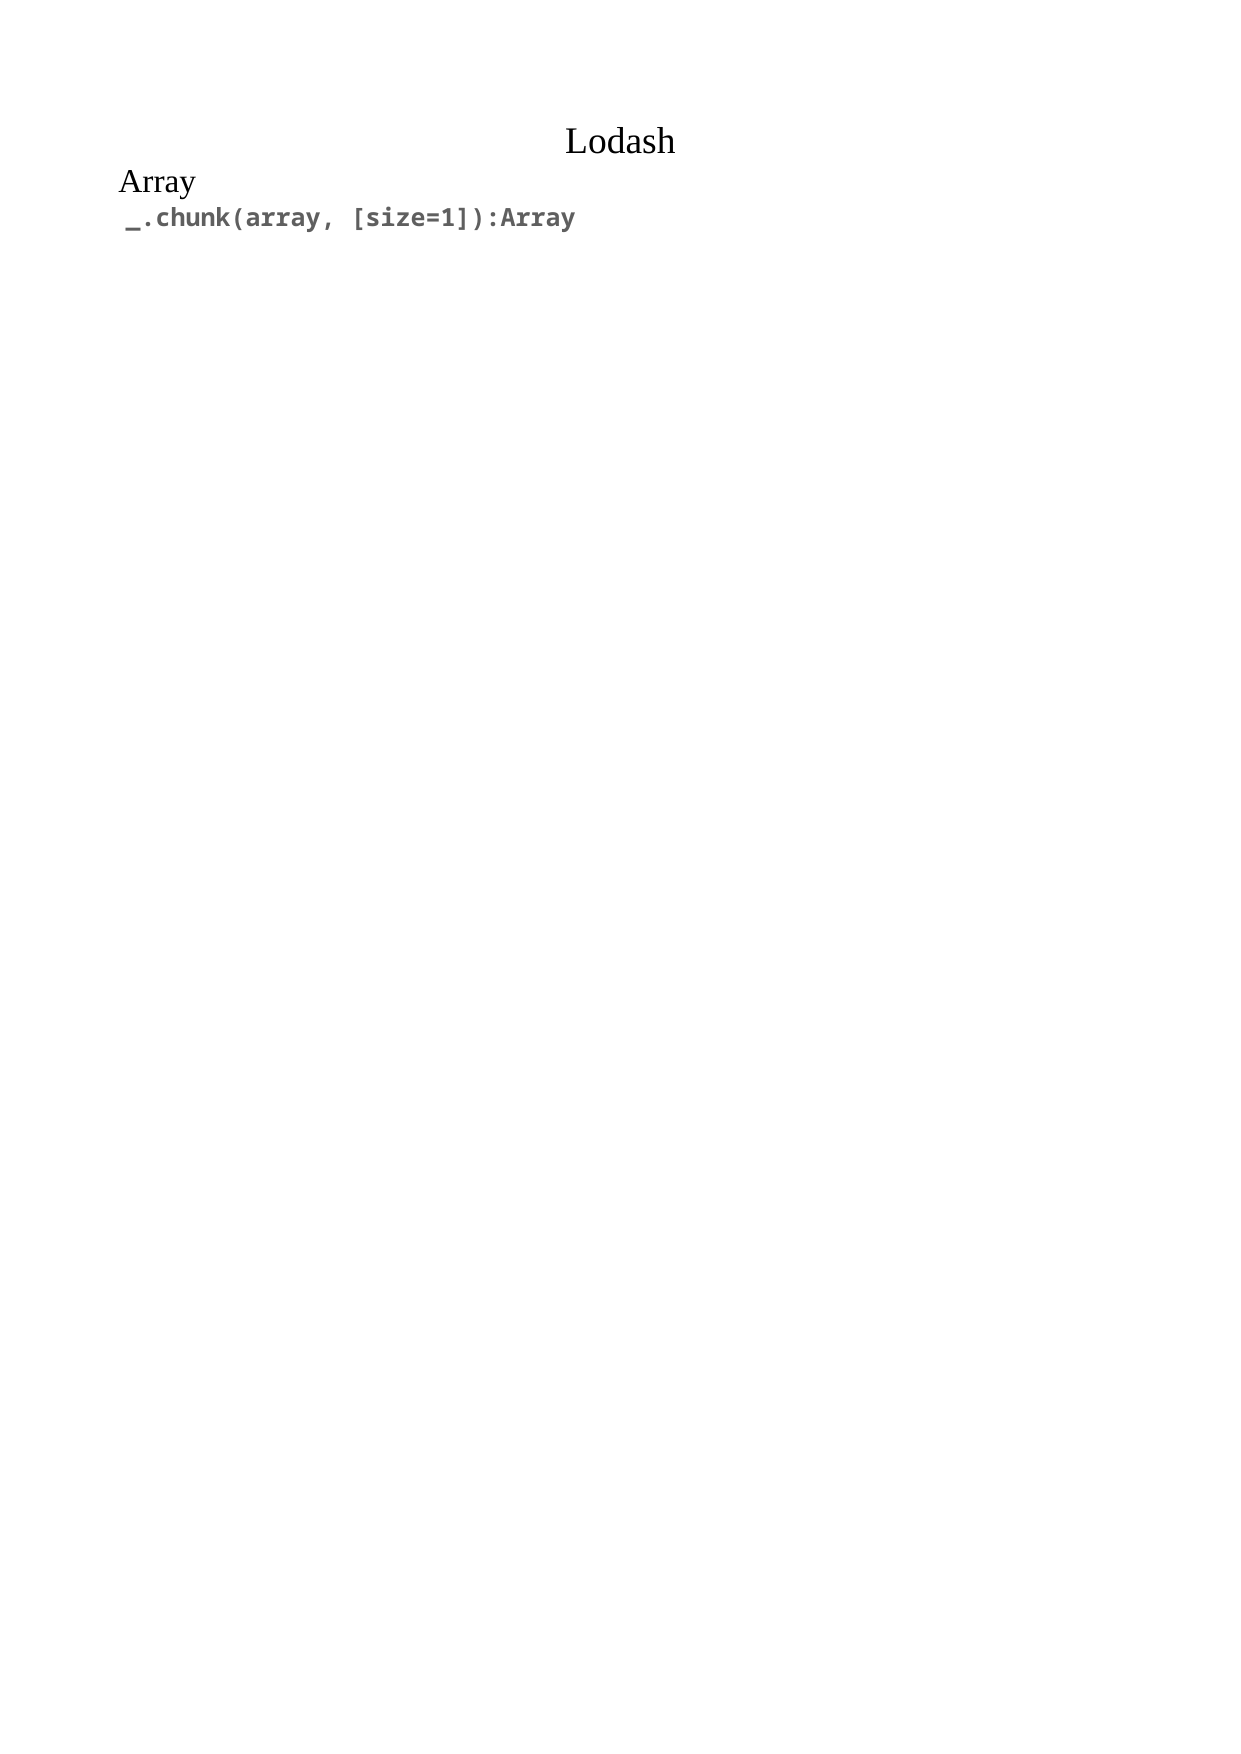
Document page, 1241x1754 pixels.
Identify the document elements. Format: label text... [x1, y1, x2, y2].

text _.chunk(array, [size=1]):Array [118, 199, 1122, 234]
text Array [118, 161, 1122, 199]
text Lodash [118, 118, 1122, 161]
